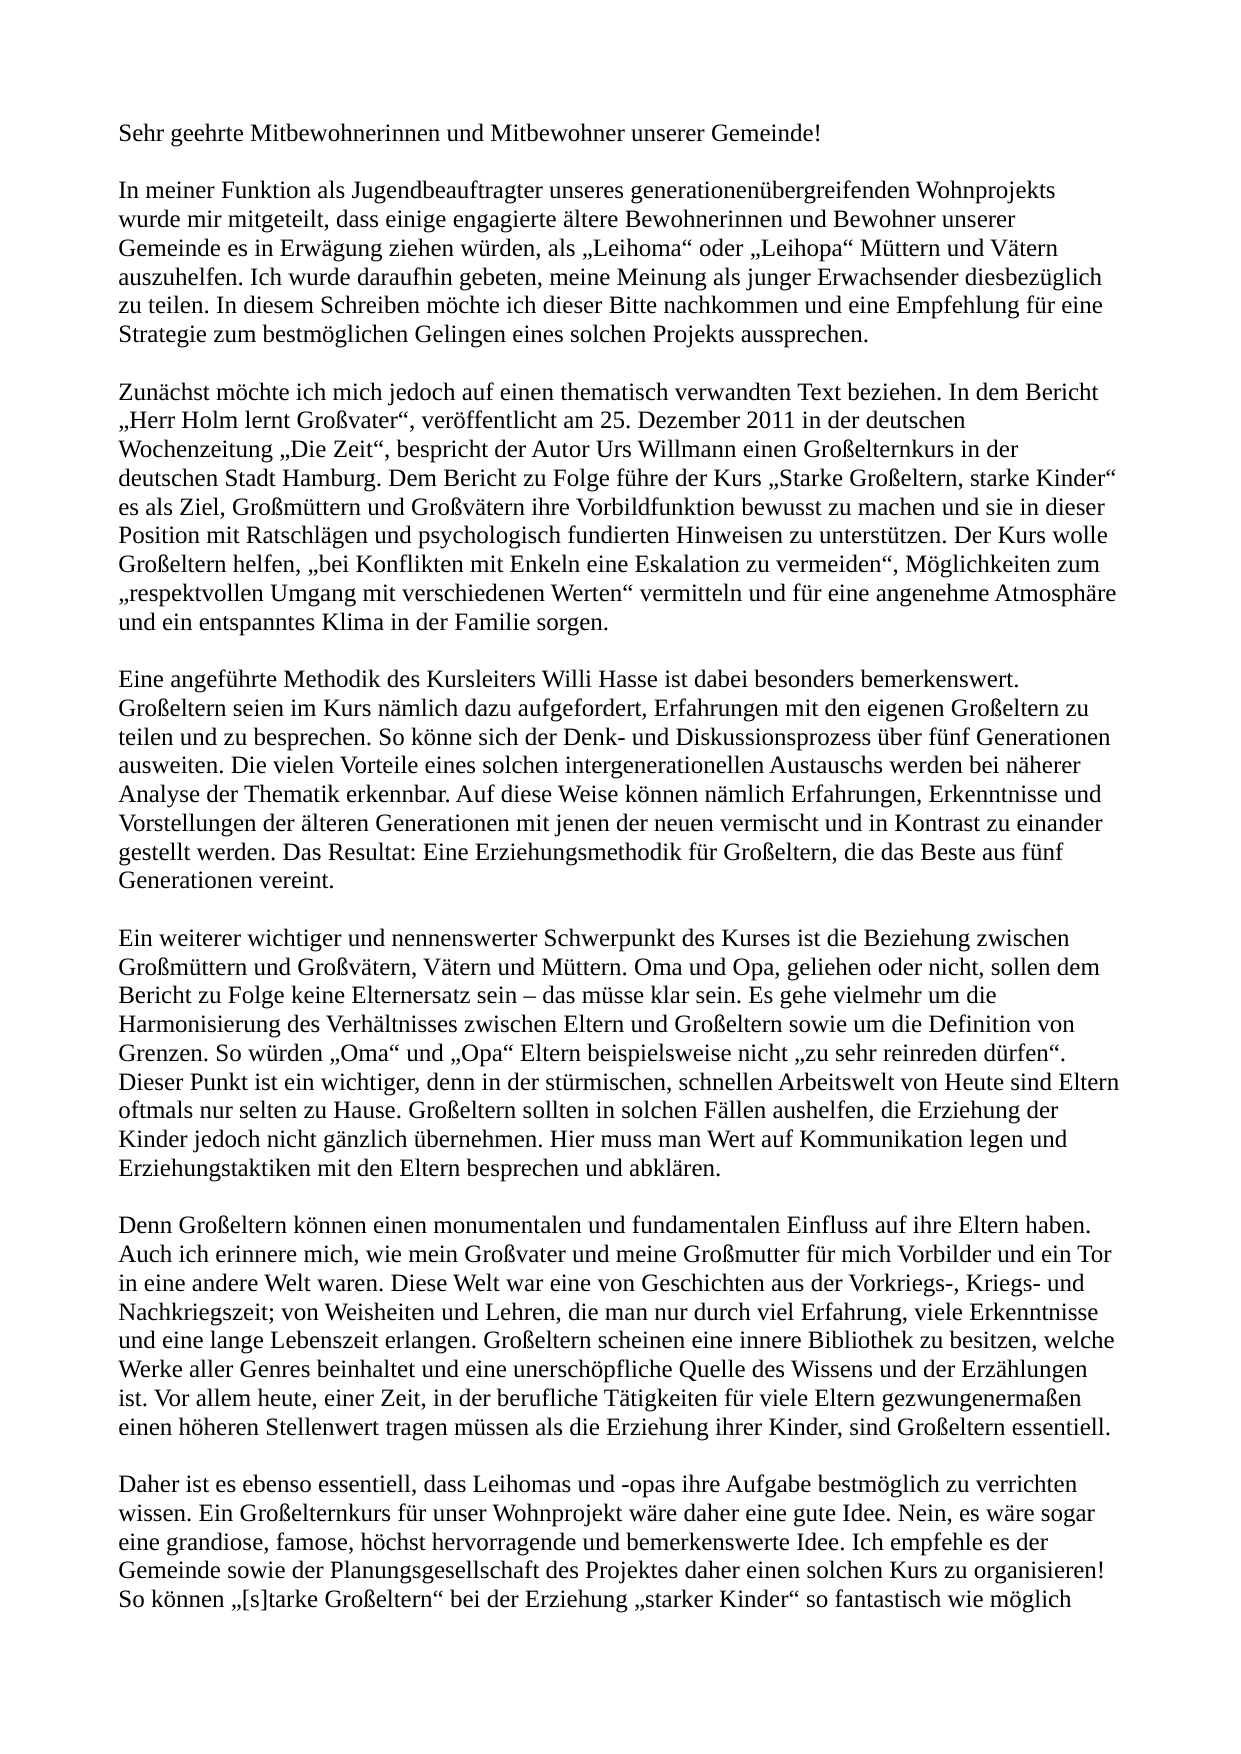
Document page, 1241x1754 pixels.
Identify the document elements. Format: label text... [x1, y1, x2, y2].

text Daher ist es ebenso essentiell, dass Leihomas und -opas ihre Aufgabe bestmöglich zu verrichten wissen. Ein Großelternkurs für unser Wohnprojekt wäre daher eine gute Idee. Nein, es wäre sogar eine grandiose, famose, höchst hervorragende und bemerkenswerte Idee. Ich empfehle es der Gemeinde sowie der Planungsgesellschaft des Projektes daher einen solchen Kurs zu organisieren! So können „[s]tarke Großeltern“ bei der Erziehung „starker Kinder“ so fantastisch wie möglich [118, 1469, 1122, 1613]
text Sehr geehrte Mitbewohnerinnen und Mitbewohner unserer Gemeinde! [118, 118, 1122, 147]
text Denn Großeltern können einen monumentalen und fundamentalen Einfluss auf ihre Eltern haben. Auch ich erinnere mich, wie mein Großvater und meine Großmutter für mich Vorbilder und ein Tor in eine andere Welt waren. Diese Welt war eine von Geschichten aus der Vorkriegs-, Kriegs- und Nachkriegszeit; von Weisheiten und Lehren, die man nur durch viel Erfahrung, viele Erkenntnisse und eine lange Lebenszeit erlangen. Großeltern scheinen eine innere Bibliothek zu besitzen, welche Werke aller Genres beinhaltet und eine unerschöpfliche Quelle des Wissens und der Erzählungen ist. Vor allem heute, einer Zeit, in der berufliche Tätigkeiten für viele Eltern gezwungenermaßen einen höheren Stellenwert tragen müssen als die Erziehung ihrer Kinder, sind Großeltern essentiell. [118, 1211, 1122, 1441]
text Eine angeführte Methodik des Kursleiters Willi Hasse ist dabei besonders bemerkenswert. Großeltern seien im Kurs nämlich dazu aufgefordert, Erfahrungen mit den eigenen Großeltern zu teilen und zu besprechen. So könne sich der Denk- und Diskussionsprozess über fünf Generationen ausweiten. Die vielen Vorteile eines solchen intergenerationellen Austauschs werden bei näherer Analyse der Thematik erkennbar. Auf diese Weise können nämlich Erfahrungen, Erkenntnisse und Vorstellungen der älteren Generationen mit jenen der neuen vermischt und in Kontrast zu einander gestellt werden. Das Resultat: Eine Erziehungsmethodik für Großeltern, die das Beste aus fünf Generationen vereint. [118, 664, 1122, 894]
text Ein weiterer wichtiger und nennenswerter Schwerpunkt des Kurses ist die Beziehung zwischen Großmüttern und Großvätern, Vätern und Müttern. Oma und Opa, geliehen oder nicht, sollen dem Bericht zu Folge keine Elternersatz sein – das müsse klar sein. Es gehe vielmehr um die Harmonisierung des Verhältnisses zwischen Eltern und Großeltern sowie um die Definition von Grenzen. So würden „Oma“ und „Opa“ Eltern beispielsweise nicht „zu sehr reinreden dürfen“. Dieser Punkt ist ein wichtiger, denn in der stürmischen, schnellen Arbeitswelt von Heute sind Eltern oftmals nur selten zu Hause. Großeltern sollten in solchen Fällen aushelfen, die Erziehung der Kinder jedoch nicht gänzlich übernehmen. Hier muss man Wert auf Kommunikation legen und Erziehungstaktiken mit den Eltern besprechen und abklären. [118, 923, 1122, 1182]
text In meiner Funktion als Jugendbeauftragter unseres generationenübergreifenden Wohnprojekts wurde mir mitgeteilt, dass einige engagierte ältere Bewohnerinnen und Bewohner unserer Gemeinde es in Erwägung ziehen würden, als „Leihoma“ oder „Leihopa“ Müttern und Vätern auszuhelfen. Ich wurde daraufhin gebeten, meine Meinung als junger Erwachsender diesbezüglich zu teilen. In diesem Schreiben möchte ich dieser Bitte nachkommen und eine Empfehlung für eine Strategie zum bestmöglichen Gelingen eines solchen Projekts aussprechen. [118, 176, 1122, 348]
text Zunächst möchte ich mich jedoch auf einen thematisch verwandten Text beziehen. In dem Bericht „Herr Holm lernt Großvater“, veröffentlicht am 25. Dezember 2011 in der deutschen Wochenzeitung „Die Zeit“, bespricht der Autor Urs Willmann einen Großelternkurs in der deutschen Stadt Hamburg. Dem Bericht zu Folge führe der Kurs „Starke Großeltern, starke Kinder“ es als Ziel, Großmüttern und Großvätern ihre Vorbildfunktion bewusst zu machen und sie in dieser Position mit Ratschlägen und psychologisch fundierten Hinweisen zu unterstützen. Der Kurs wolle Großeltern helfen, „bei Konflikten mit Enkeln eine Eskalation zu vermeiden“, Möglichkeiten zum „respektvollen Umgang mit verschiedenen Werten“ vermitteln und für eine angenehme Atmosphäre und ein entspanntes Klima in der Familie sorgen. [118, 377, 1122, 636]
